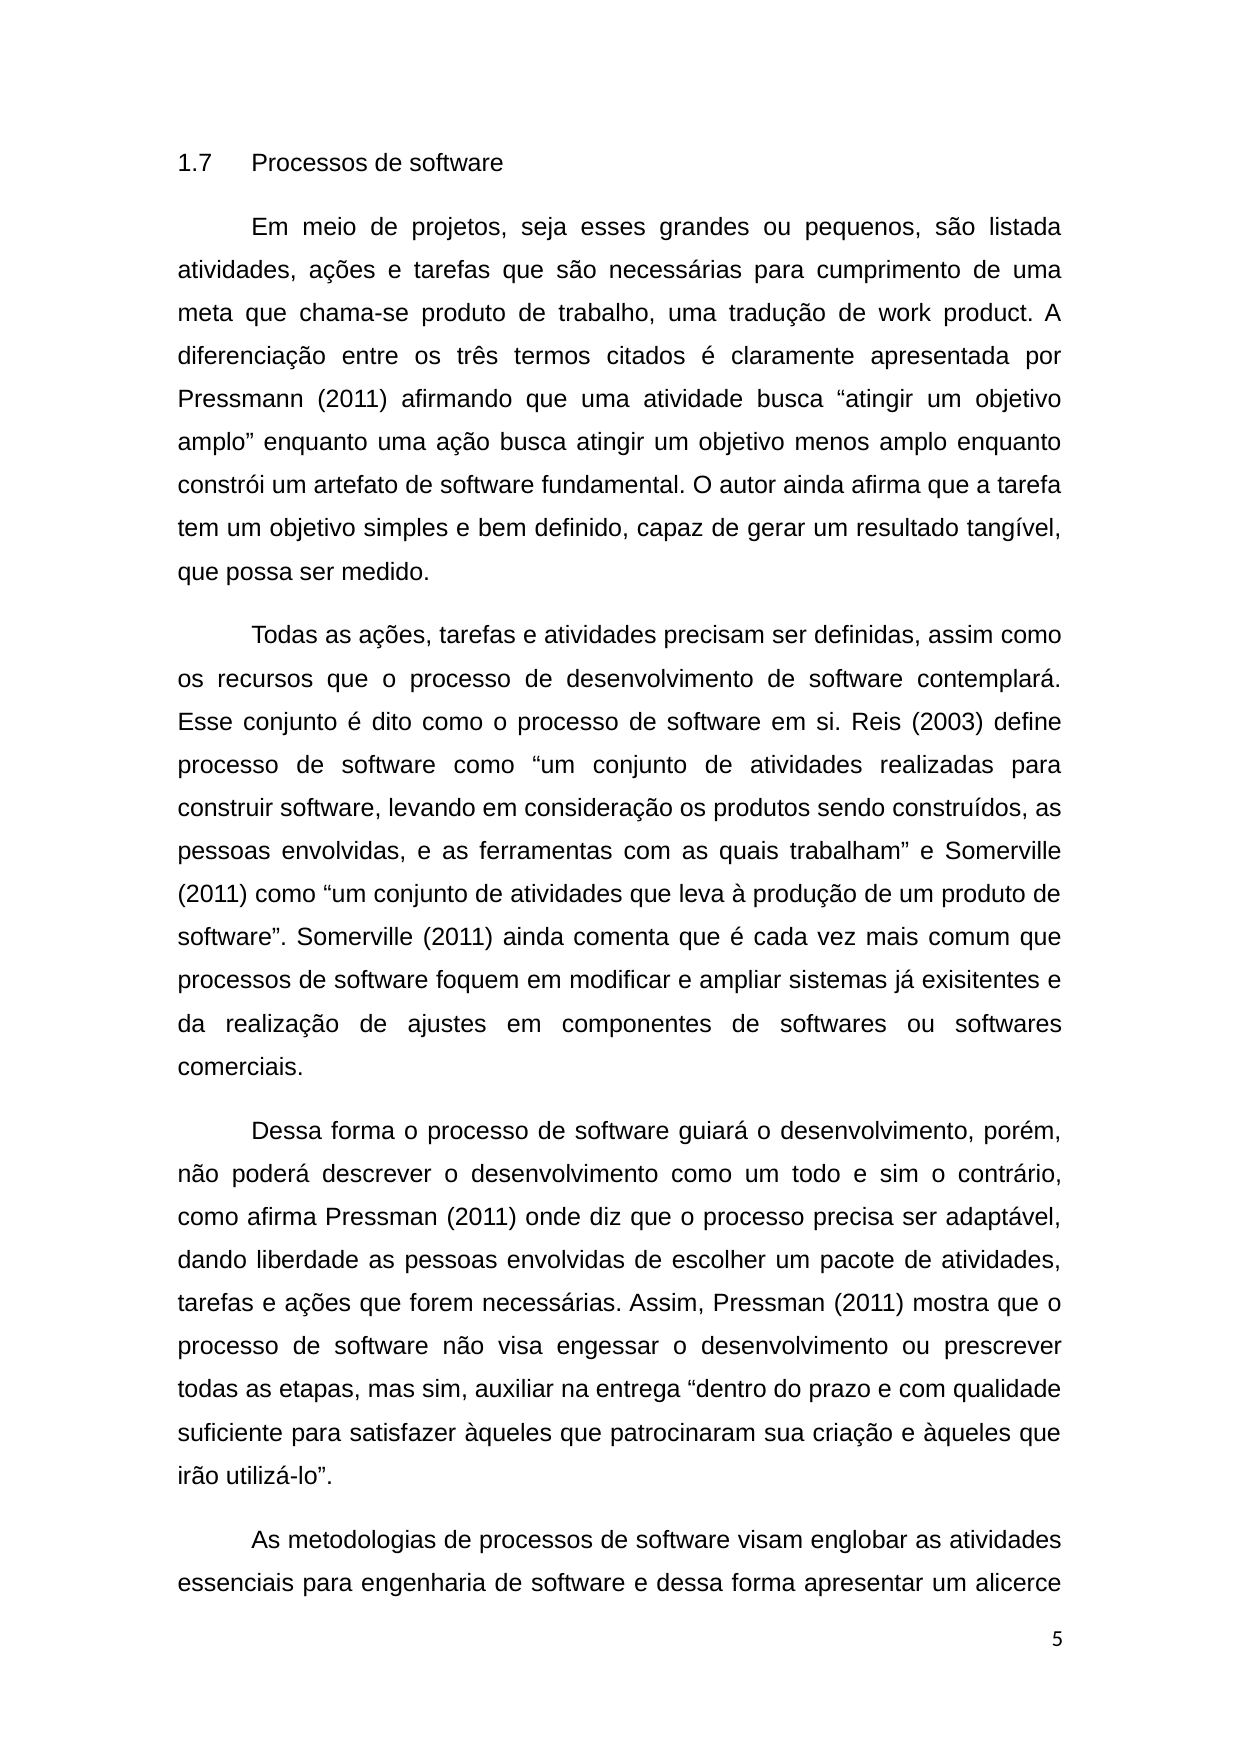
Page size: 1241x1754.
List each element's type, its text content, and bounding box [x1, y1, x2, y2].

text 1.7 Processos de software [177, 148, 1063, 176]
text As metodologias de processos de software visam englobar as atividades essenciais para engenharia de software e dessa forma apresentar um alicerce [177, 1525, 1063, 1597]
text Todas as ações, tarefas e atividades precisam ser definidas, assim como os recursos que o processo de desenvolvimento de software contemplará. Esse conjunto é dito como o processo de software em si. Reis (2003) define processo de software como “um conjunto de atividades realizadas para construir software, levando em consideração os produtos sendo construídos, as pessoas envolvidas, e as ferramentas com as quais trabalham” e Somerville (2011) como “um conjunto de atividades que leva à produção de um produto de software”. Somerville (2011) ainda comenta que é cada vez mais comum que processos de software foquem em modificar e ampliar sistemas já exisitentes e da realização de ajustes em componentes de softwares ou softwares comerciais. [177, 621, 1063, 1081]
text Em meio de projetos, seja esses grandes ou pequenos, são listada atividades, ações e tarefas que são necessárias para cumprimento de uma meta que chama-se produto de trabalho, uma tradução de work product. A diferenciação entre os três termos citados é claramente apresentada por Pressmann (2011) afirmando que uma atividade busca “atingir um objetivo amplo” enquanto uma ação busca atingir um objetivo menos amplo enquanto constrói um artefato de software fundamental. O autor ainda afirma que a tarefa tem um objetivo simples e bem definido, capaz de gerar um resultado tangível, que possa ser medido. [177, 212, 1063, 585]
text Dessa forma o processo de software guiará o desenvolvimento, porém, não poderá descrever o desenvolvimento como um todo e sim o contrário, como afirma Pressman (2011) onde diz que o processo precisa ser adaptável, dando liberdade as pessoas envolvidas de escolher um pacote de atividades, tarefas e ações que forem necessárias. Assim, Pressman (2011) mostra que o processo de software não visa engessar o desenvolvimento ou prescrever todas as etapas, mas sim, auxiliar na entrega “dentro do prazo e com qualidade suficiente para satisfazer àqueles que patrocinaram sua criação e àqueles que irão utilizá-lo”. [177, 1116, 1063, 1489]
